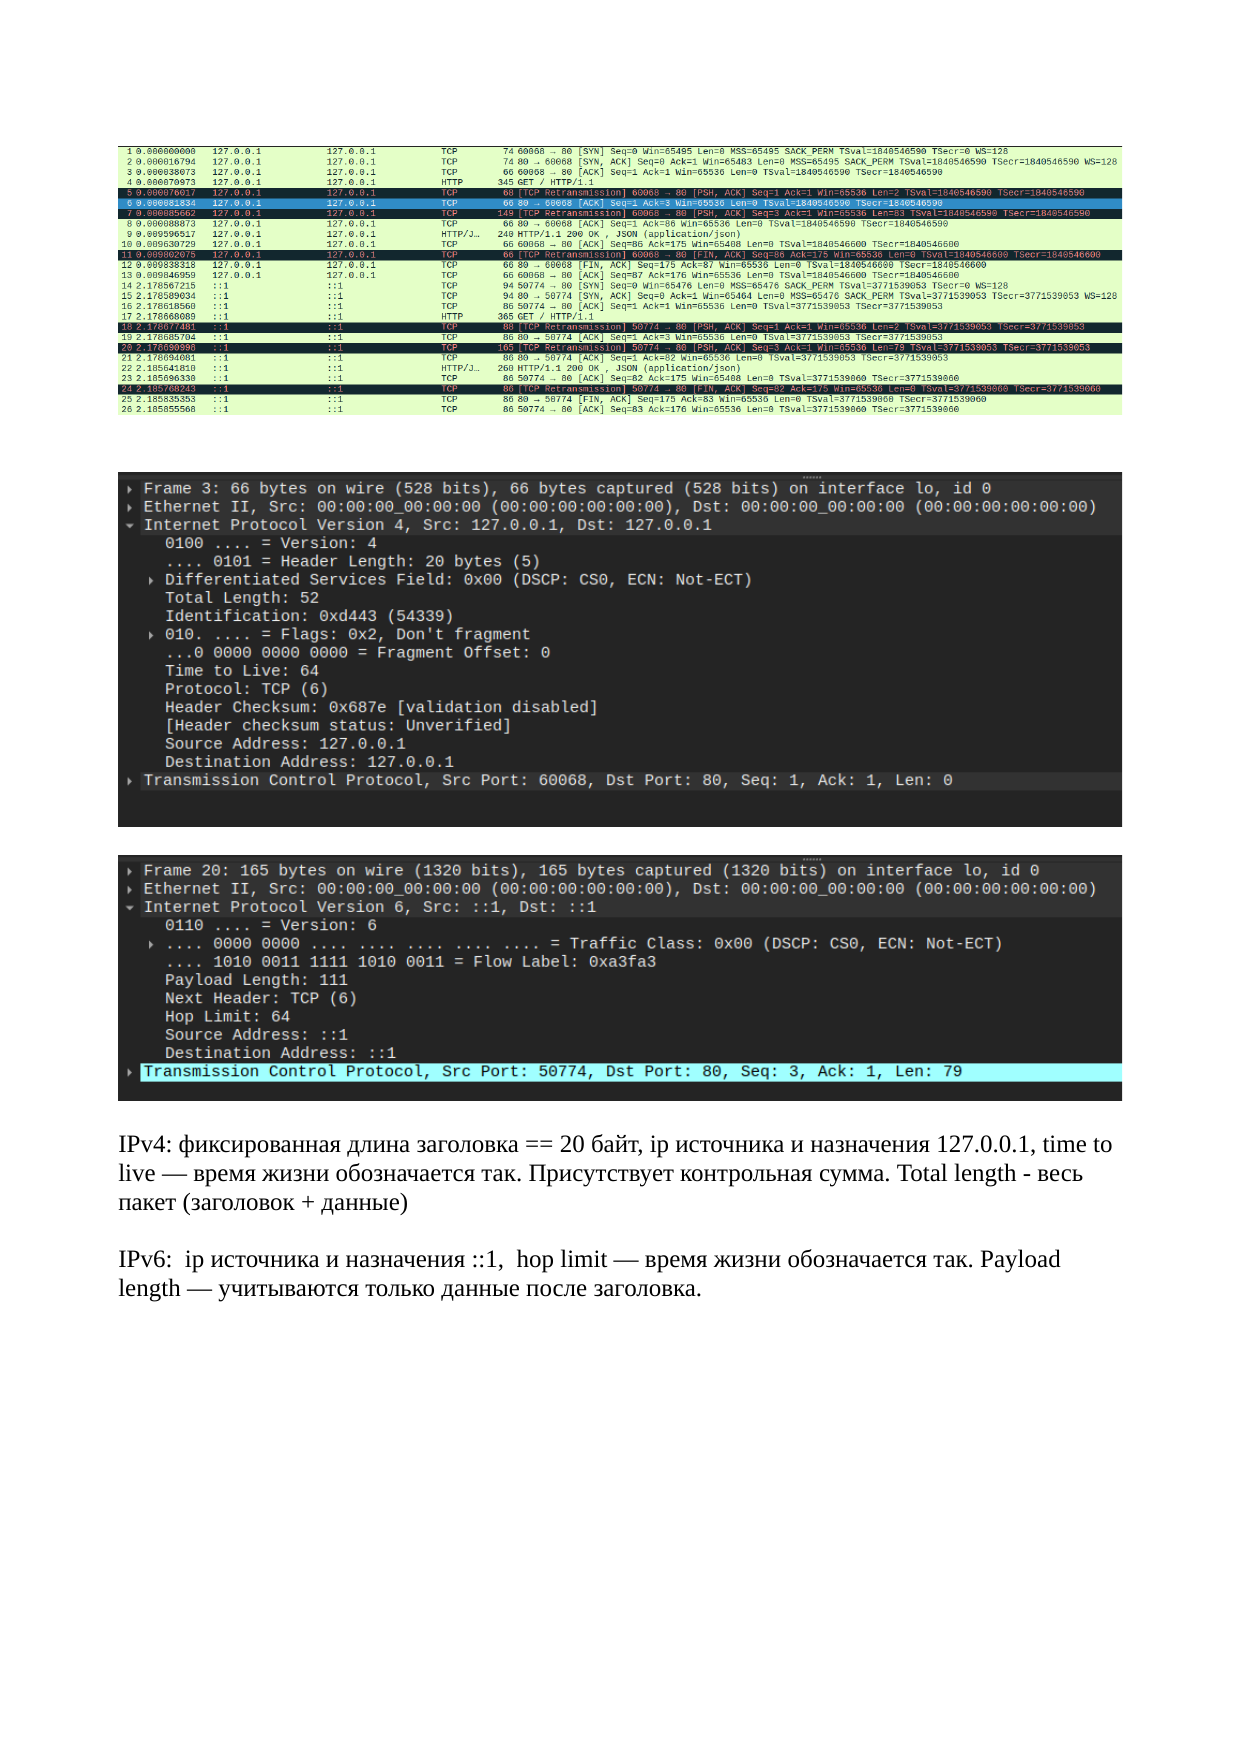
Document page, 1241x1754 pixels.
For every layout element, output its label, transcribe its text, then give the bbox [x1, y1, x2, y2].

picture [118, 855, 1123, 1101]
text IPv4: фиксированная длина заголовка == 20 байт, ip источника и назначения 127.0.0.1, time to live — время жизни обозначается так. Присутствует контрольная сумма. Total length - весь пакет (заголовок + данные) [118, 1129, 1122, 1216]
picture [118, 472, 1123, 827]
picture [118, 146, 1123, 415]
text IPv6: ip источника и назначения ::1, hop limit — время жизни обозначается так. Payload length — учитываются только данные после заголовка. [118, 1244, 1122, 1302]
